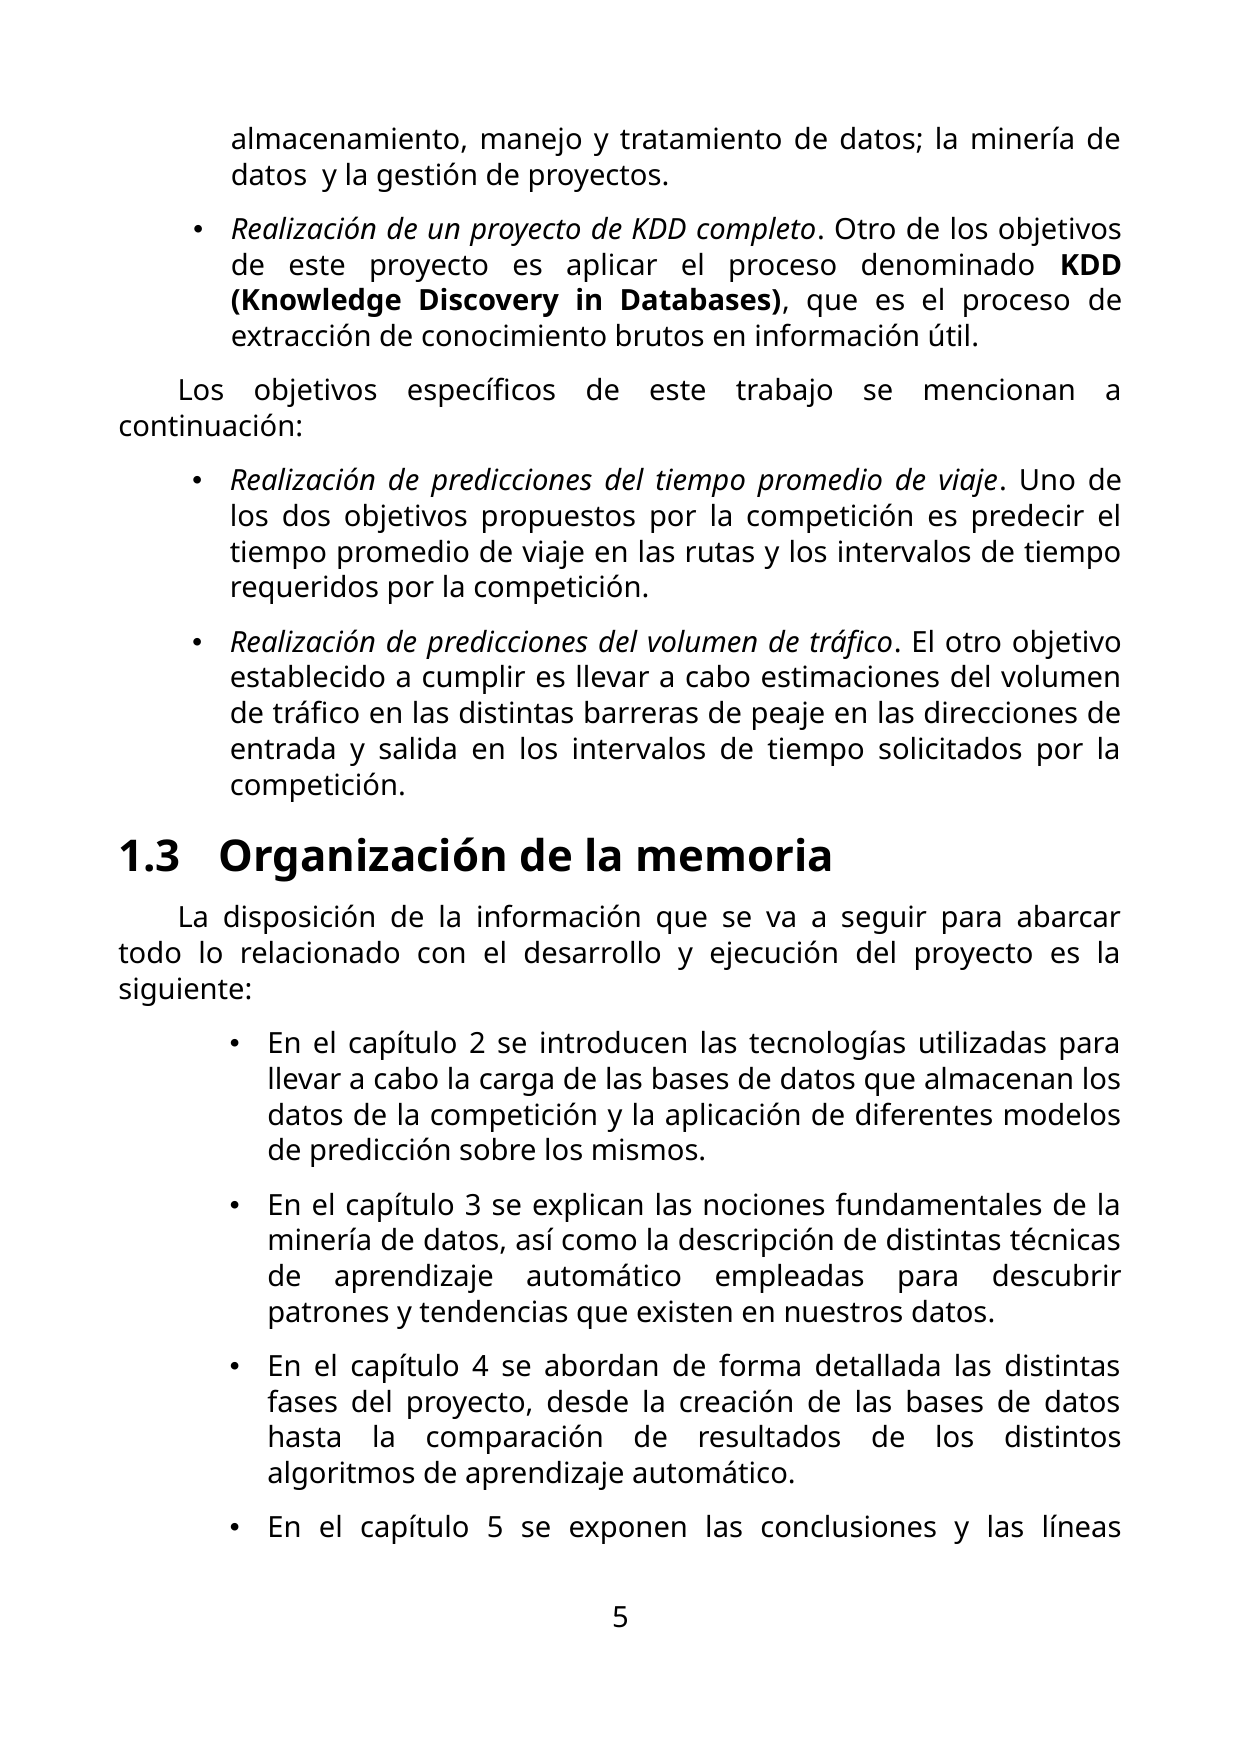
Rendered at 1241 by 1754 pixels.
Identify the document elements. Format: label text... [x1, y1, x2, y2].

list En el capítulo 3 se explican las nociones fundamentales de la minería de datos, así como la descripción de distintas técnicas de aprendizaje automático empleadas para descubrir patrones y tendencias que existen en nuestros datos. [229, 1184, 1122, 1331]
list En el capítulo 5 se exponen las conclusiones y las líneas [229, 1507, 1122, 1546]
text La disposición de la información que se va a seguir para abarcar todo lo relacionado con el desarrollo y ejecución del proyecto es la siguiente: [118, 897, 1122, 1008]
list Realización de predicciones del volumen de tráfico. El otro objetivo establecido a cumplir es llevar a cabo estimaciones del volumen de tráfico en las distintas barreras de peaje en las direcciones de entrada y salida en los intervalos de tiempo solicitados por la competición. [192, 621, 1122, 804]
list almacenamiento, manejo y tratamiento de datos; la minería de datos y la gestión de proyectos. [193, 118, 1122, 193]
subtitle Organización de la memoria [118, 824, 1122, 884]
list En el capítulo 4 se abordan de forma detallada las distintas fases del proyecto, desde la creación de las bases de datos hasta la comparación de resultados de los distintos algoritmos de aprendizaje automático. [229, 1345, 1122, 1492]
text Los objetivos específicos de este trabajo se mencionan a continuación: [118, 369, 1122, 445]
list En el capítulo 2 se introducen las tecnologías utilizadas para llevar a cabo la carga de las bases de datos que almacenan los datos de la competición y la aplicación de diferentes modelos de predicción sobre los mismos. [229, 1022, 1122, 1169]
list Realización de predicciones del tiempo promedio de viaje. Uno de los dos objetivos propuestos por la competición es predecir el tiempo promedio de viaje en las rutas y los intervalos de tiempo requeridos por la competición. [192, 459, 1122, 606]
list Realización de un proyecto de KDD completo. Otro de los objetivos de este proyecto es aplicar el proceso denominado KDD (Knowledge Discovery in Databases), que es el proceso de extracción de conocimiento brutos en información útil. [193, 208, 1122, 355]
